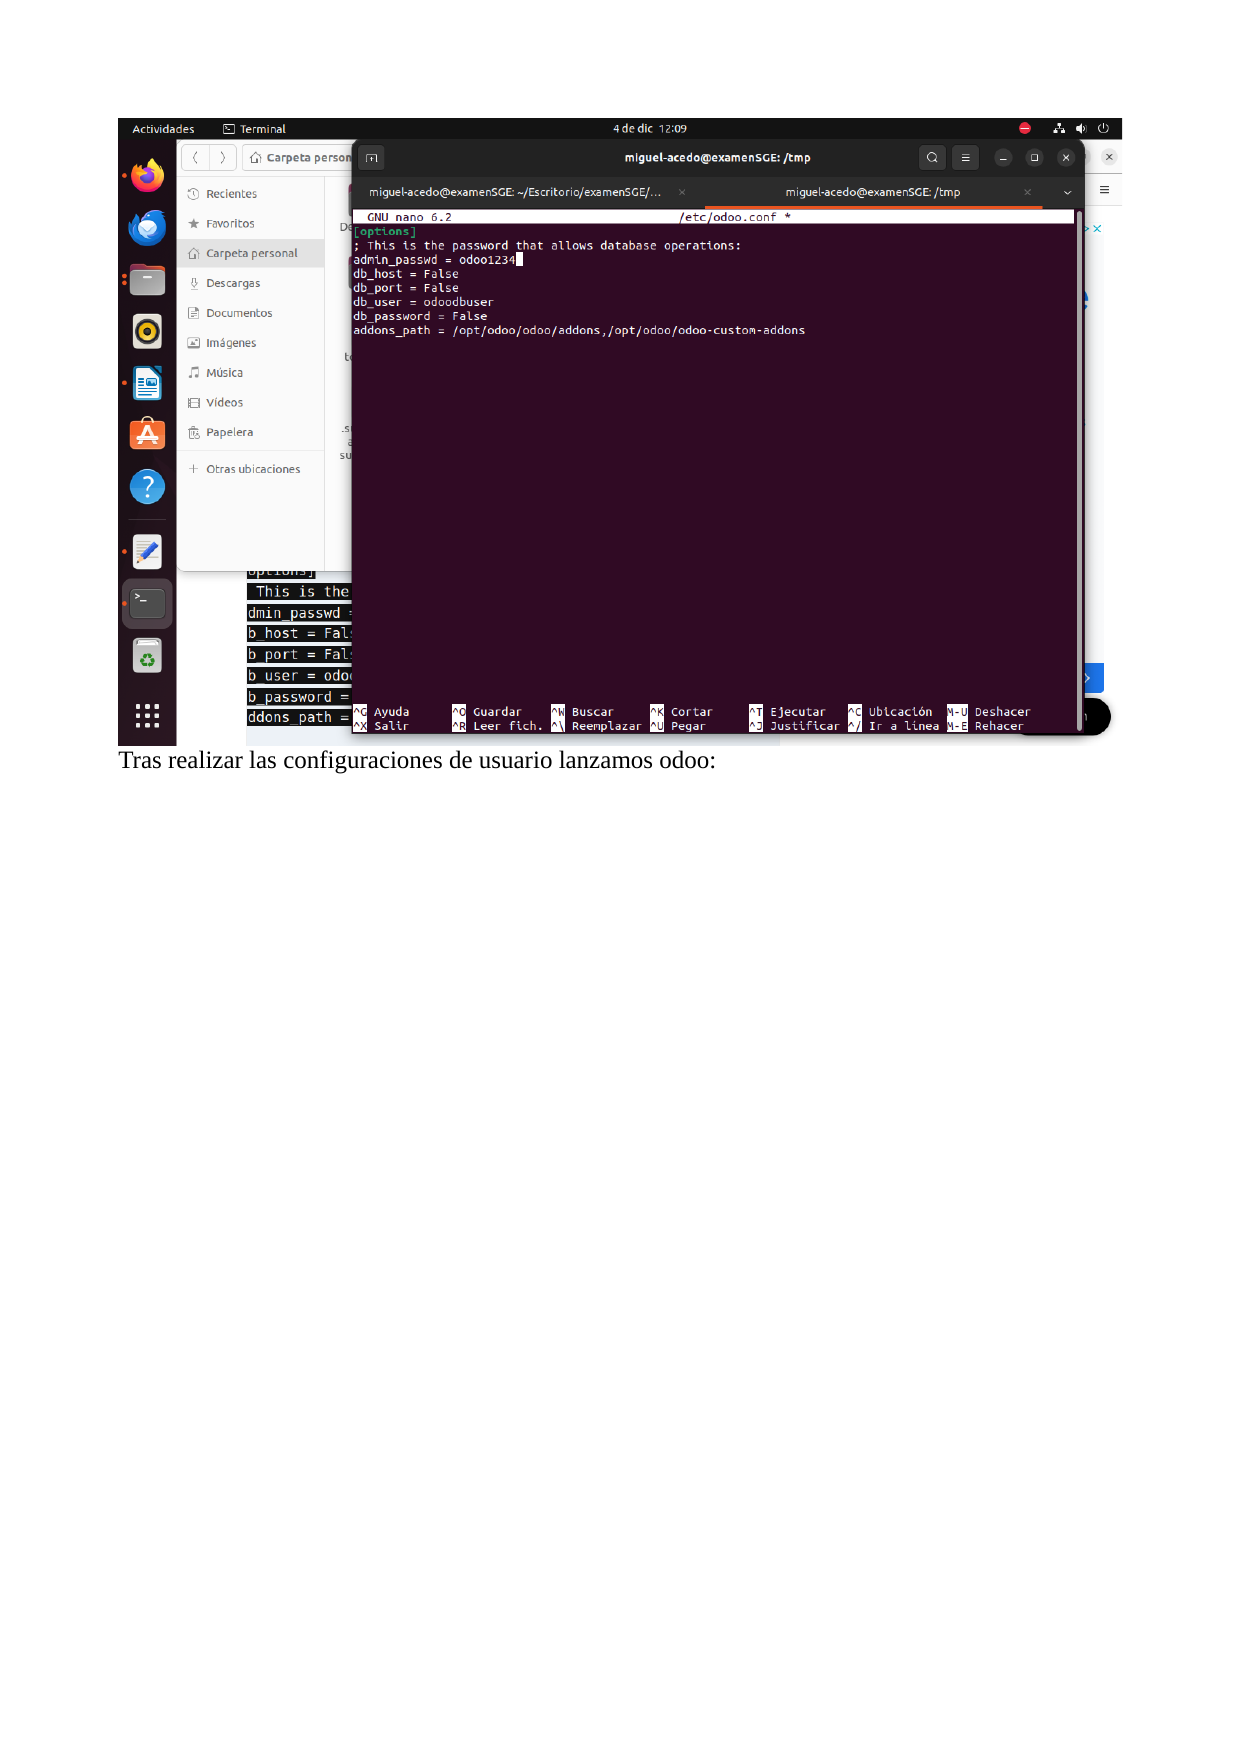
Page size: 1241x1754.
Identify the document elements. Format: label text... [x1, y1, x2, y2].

text Tras realizar las configuraciones de usuario lanzamos odoo: [118, 746, 1122, 774]
picture [118, 118, 1123, 746]
